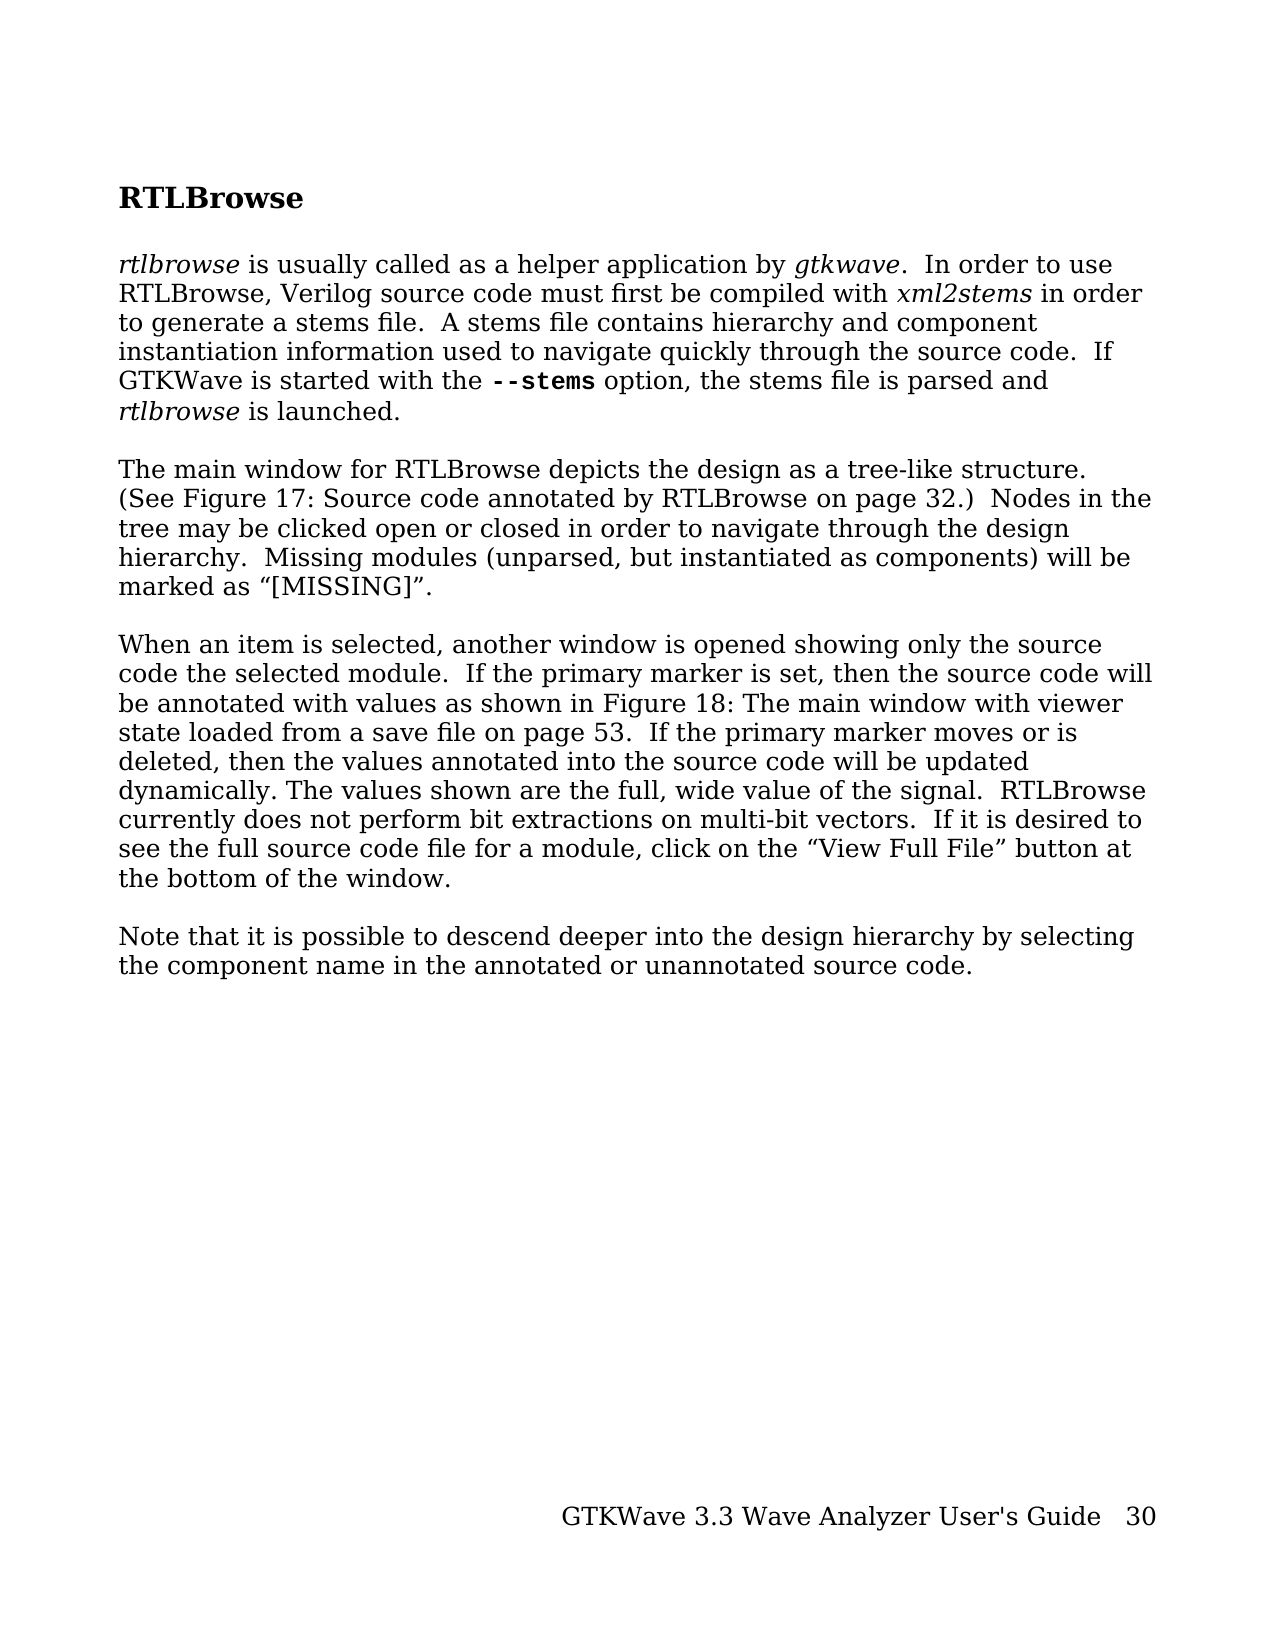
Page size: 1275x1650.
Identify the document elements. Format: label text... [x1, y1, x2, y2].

text Note that it is possible to descend deeper into the design hierarchy by selecting the component name in the annotated or unannotated source code. [118, 922, 1157, 981]
text The main window for RTLBrowse depicts the design as a tree-like structure. (See Figure 17: Source code annotated by RTLBrowse on page 32.) Nodes in the tree may be clicked open or closed in order to navigate through the design hierarchy. Missing modules (unparsed, but instantiated as components) will be marked as “[MISSING]”. [118, 456, 1157, 601]
subtitle RTLBrowse [118, 181, 1157, 216]
text When an item is selected, another window is opened showing only the source code the selected module. If the primary marker is set, then the source code will be annotated with values as shown in Figure 18: The main window with viewer state loaded from a save file on page 53. If the primary marker moves or is deleted, then the values annotated into the source code will be updated dynamically. The values shown are the full, wide value of the signal. RTLBrowse currently does not perform bit extractions on multi-bit vectors. If it is desired to see the full source code file for a module, click on the “View Full File” button at the bottom of the window. [118, 631, 1157, 893]
text rtlbrowse is usually called as a helper application by gtkwave. In order to use RTLBrowse, Verilog source code must first be compiled with xml2stems in order to generate a stems file. A stems file contains hierarchy and component instantiation information used to navigate quickly through the source code. If GTKWave is started with the --stems option, the stems file is parsed and rtlbrowse is launched. [118, 250, 1157, 426]
